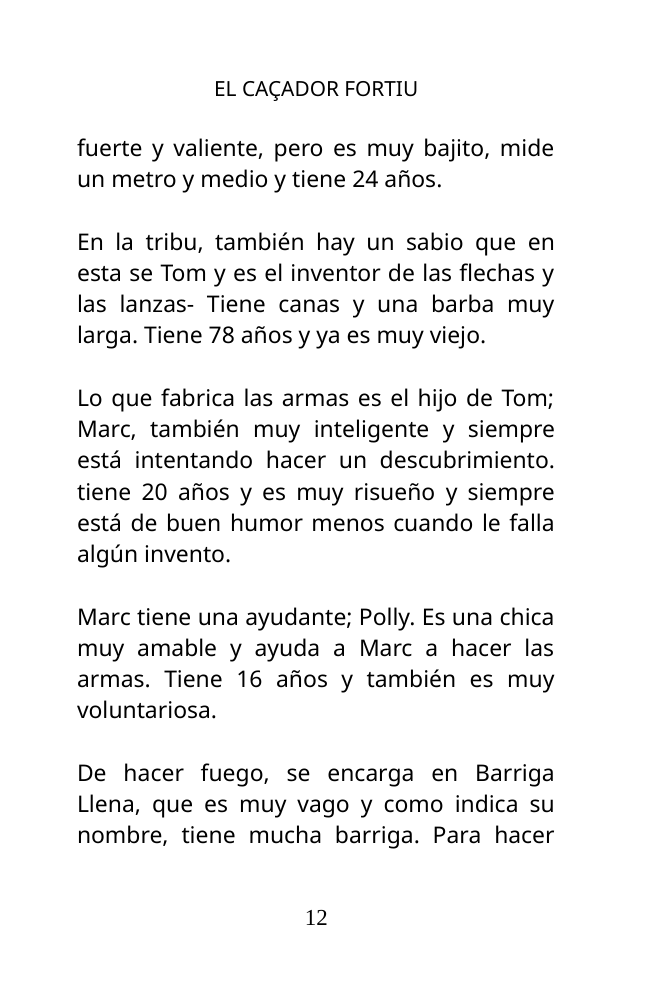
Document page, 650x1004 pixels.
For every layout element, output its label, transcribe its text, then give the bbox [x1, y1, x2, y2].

text Lo que fabrica las armas es el hijo de Tom; Marc, también muy inteligente y siempre está intentando hacer un descubrimiento. tiene 20 años y es muy risueño y siempre está de buen humor menos cuando le falla algún invento. [77, 382, 555, 569]
text En la tribu, también hay un sabio que en esta se Tom y es el inventor de las flechas y las lanzas- Tiene canas y una barba muy larga. Tiene 78 años y ya es muy viejo. [77, 226, 555, 351]
text Marc tiene una ayudante; Polly. Es una chica muy amable y ayuda a Marc a hacer las armas. Tiene 16 años y también es muy voluntariosa. [77, 601, 555, 726]
text fuerte y valiente, pero es muy bajito, mide un metro y medio y tiene 24 años. [77, 132, 555, 194]
text De hacer fuego, se encarga en Barriga Llena, que es muy vago y como indica su nombre, tiene mucha barriga. Para hacer [77, 757, 555, 851]
